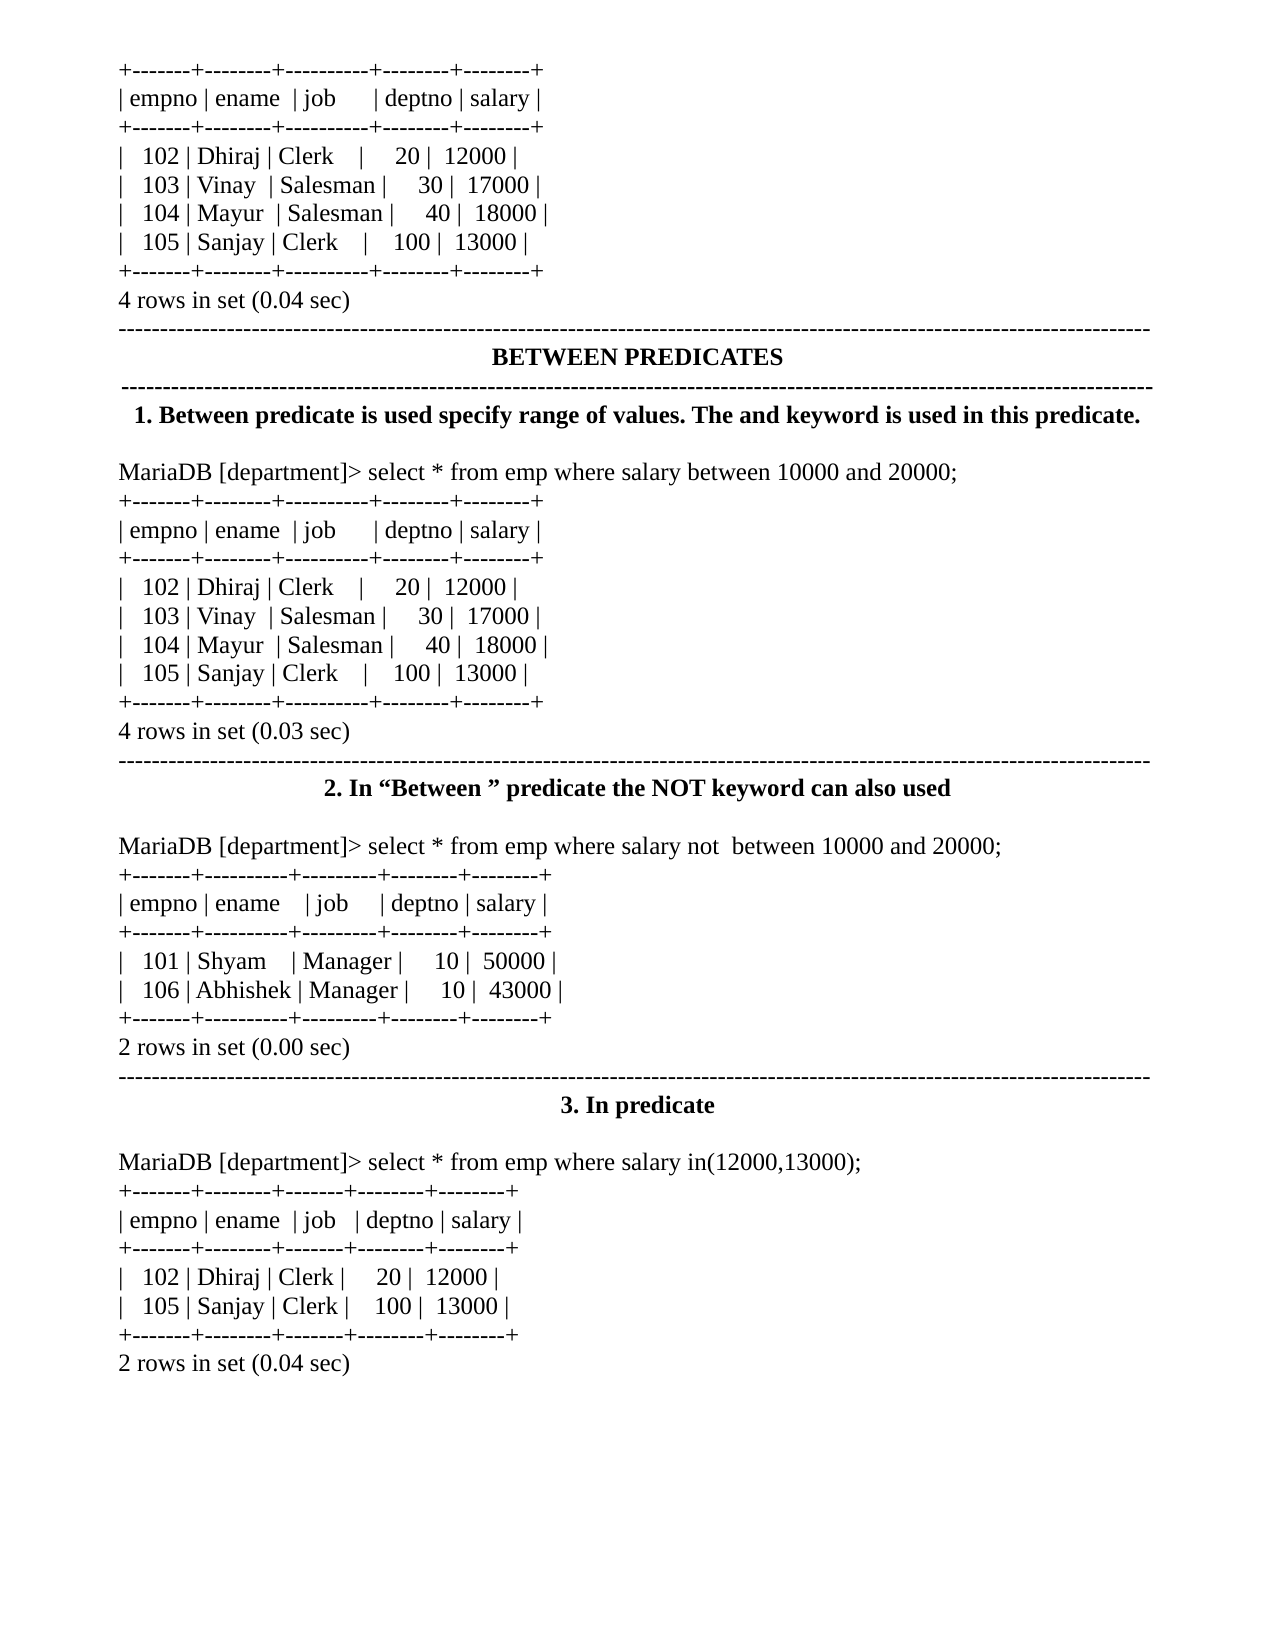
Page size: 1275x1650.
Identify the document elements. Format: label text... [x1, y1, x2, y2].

text +-------+----------+---------+--------+--------+ [118, 917, 1157, 946]
text ---------------------------------------------------------------------------------------------------------------------------- [118, 313, 1157, 342]
text | 105 | Sanjay | Clerk | 100 | 13000 | [118, 658, 1157, 687]
text ---------------------------------------------------------------------------------------------------------------------------- [118, 745, 1157, 773]
text BETWEEN PREDICATES [118, 342, 1157, 371]
text +-------+--------+----------+--------+--------+ [118, 256, 1157, 285]
text | 104 | Mayur | Salesman | 40 | 18000 | [118, 630, 1157, 658]
text | 105 | Sanjay | Clerk | 100 | 13000 | [118, 227, 1157, 256]
text +-------+--------+----------+--------+--------+ [118, 543, 1157, 572]
text 2. In “Between ” predicate the NOT keyword can also used [118, 773, 1157, 802]
text | 103 | Vinay | Salesman | 30 | 17000 | [118, 170, 1157, 198]
text | 101 | Shyam | Manager | 10 | 50000 | [118, 946, 1157, 975]
text | 102 | Dhiraj | Clerk | 20 | 12000 | [118, 1262, 1157, 1291]
text | 105 | Sanjay | Clerk | 100 | 13000 | [118, 1291, 1157, 1320]
text +-------+--------+----------+--------+--------+ [118, 55, 1157, 83]
text +-------+--------+----------+--------+--------+ [118, 687, 1157, 716]
text +-------+----------+---------+--------+--------+ [118, 1003, 1157, 1032]
text | empno | ename | job | deptno | salary | [118, 83, 1157, 112]
text +-------+--------+-------+--------+--------+ [118, 1233, 1157, 1262]
text ---------------------------------------------------------------------------------------------------------------------------- [118, 1061, 1157, 1090]
text | empno | ename | job | deptno | salary | [118, 1205, 1157, 1233]
text MariaDB [department]> select * from emp where salary not between 10000 and 20000; [118, 831, 1157, 860]
text | 106 | Abhishek | Manager | 10 | 43000 | [118, 975, 1157, 1003]
text 3. In predicate [118, 1090, 1157, 1118]
text +-------+--------+----------+--------+--------+ [118, 486, 1157, 515]
text 2 rows in set (0.04 sec) [118, 1348, 1157, 1377]
text | 102 | Dhiraj | Clerk | 20 | 12000 | [118, 572, 1157, 601]
text 1. Between predicate is used specify range of values. The and keyword is used in this predicate. [118, 400, 1157, 428]
text +-------+--------+-------+--------+--------+ [118, 1320, 1157, 1348]
text | 102 | Dhiraj | Clerk | 20 | 12000 | [118, 141, 1157, 170]
text +-------+--------+----------+--------+--------+ [118, 112, 1157, 141]
text | empno | ename | job | deptno | salary | [118, 888, 1157, 917]
text 2 rows in set (0.00 sec) [118, 1032, 1157, 1061]
text MariaDB [department]> select * from emp where salary between 10000 and 20000; [118, 457, 1157, 486]
text | 103 | Vinay | Salesman | 30 | 17000 | [118, 601, 1157, 630]
text MariaDB [department]> select * from emp where salary in(12000,13000); [118, 1147, 1157, 1176]
text 4 rows in set (0.03 sec) [118, 716, 1157, 745]
text 4 rows in set (0.04 sec) [118, 285, 1157, 313]
text +-------+--------+-------+--------+--------+ [118, 1176, 1157, 1205]
text ---------------------------------------------------------------------------------------------------------------------------- [118, 371, 1157, 400]
text | empno | ename | job | deptno | salary | [118, 515, 1157, 543]
text +-------+----------+---------+--------+--------+ [118, 860, 1157, 888]
text | 104 | Mayur | Salesman | 40 | 18000 | [118, 198, 1157, 227]
